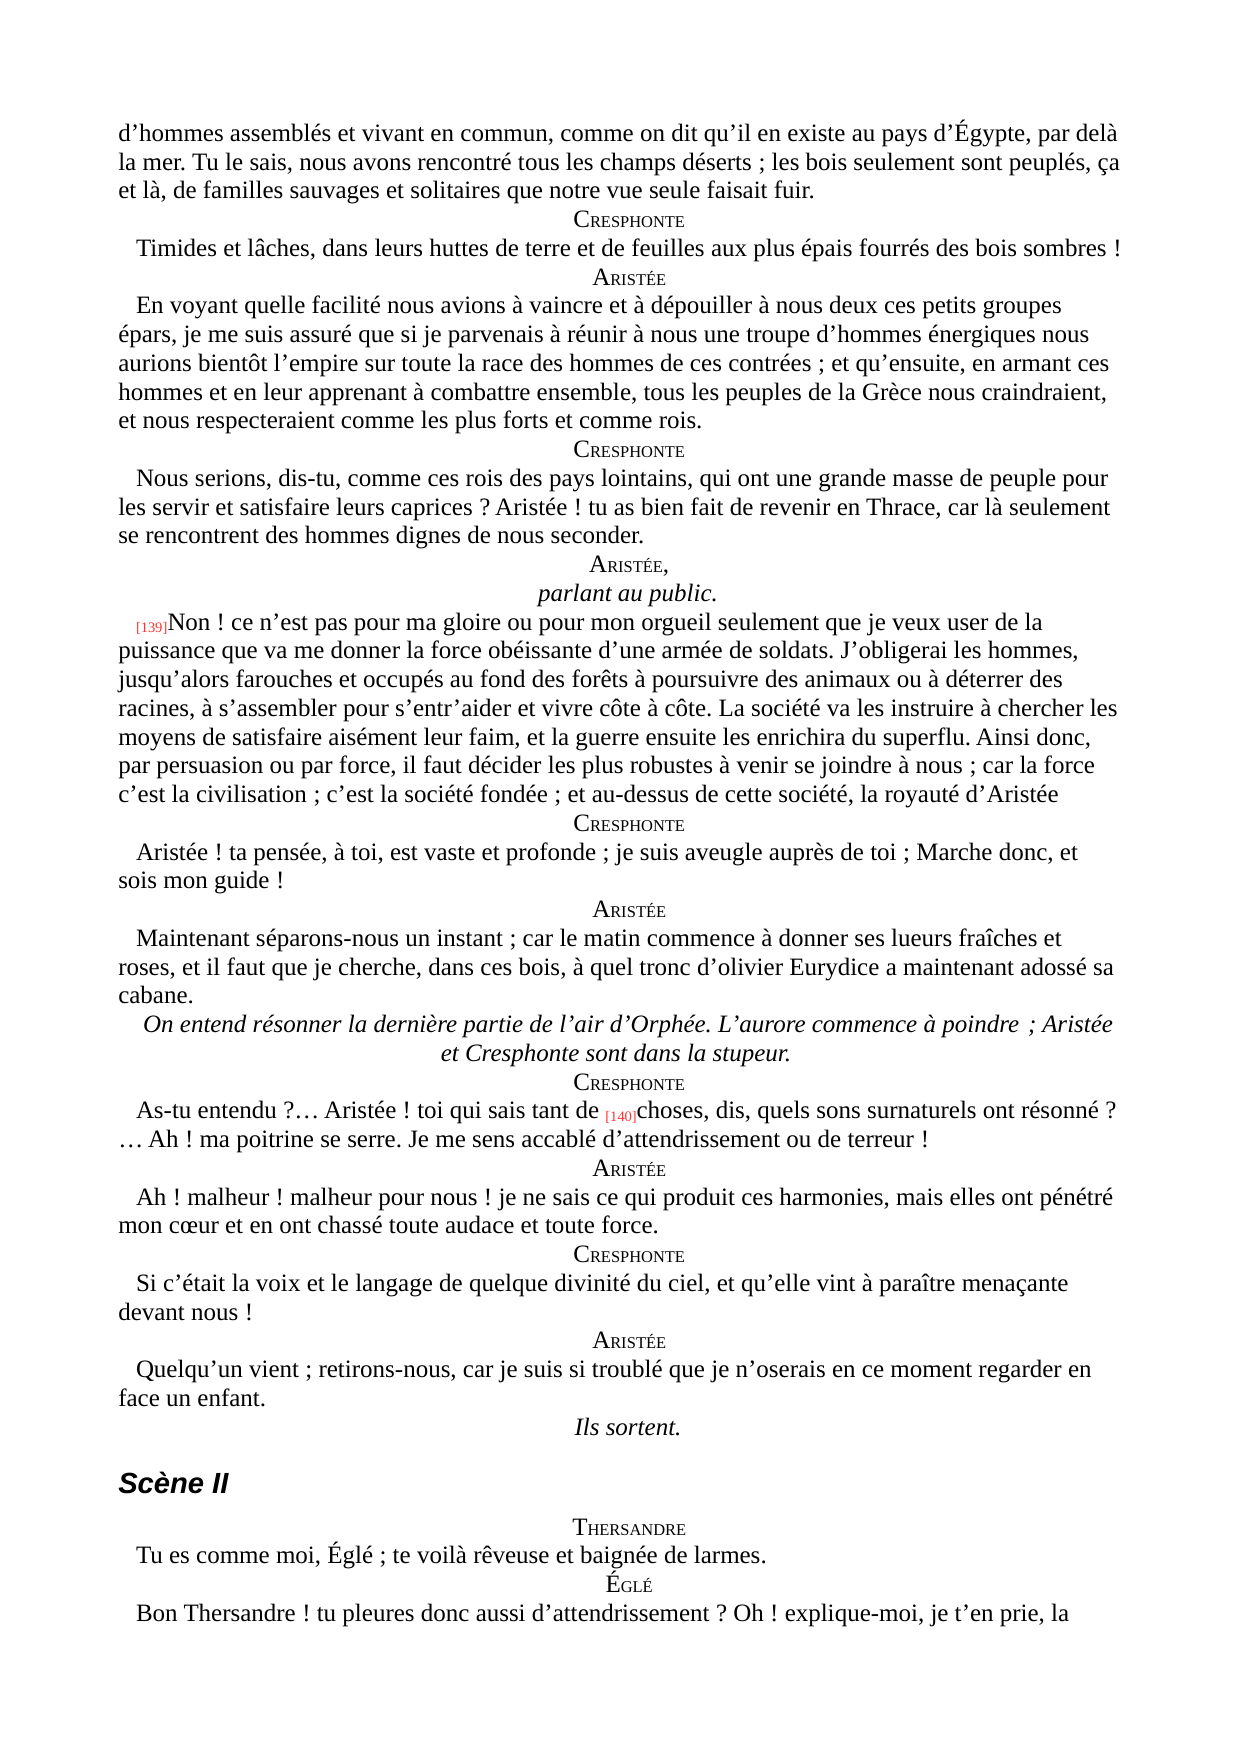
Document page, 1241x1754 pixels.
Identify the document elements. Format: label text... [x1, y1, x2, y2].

text As-tu entendu ?… Aristée ! toi qui sais tant de [140]choses, dis, quels sons surnaturels ont résonné ?… Ah ! ma poitrine se serre. Je me sens accablé d’attendrissement ou de terreur ! [118, 1096, 1122, 1153]
text Cresphonte [118, 204, 1122, 233]
text Quelqu’un vient ; retirons-nous, car je suis si troublé que je n’oserais en ce moment regarder en face un enfant. [118, 1354, 1122, 1412]
text Aristée ! ta pensée, à toi, est vaste et profonde ; je suis aveugle auprès de toi ; Marche donc, et sois mon guide ! [118, 837, 1122, 894]
text [139]Non ! ce n’est pas pour ma gloire ou pour mon orgueil seulement que je veux user de la puissance que va me donner la force obéissante d’une armée de soldats. J’obligerai les hommes, jusqu’alors farouches et occupés au fond des forêts à poursuivre des animaux ou à déterrer des racines, à s’assembler pour s’entr’aider et vivre côte à côte. La société va les instruire à chercher les moyens de satisfaire aisément leur faim, et la guerre ensuite les enrichira du superflu. Ainsi donc, par persuasion ou par force, il faut décider les plus robustes à venir se joindre à nous ; car la force c’est la civilisation ; c’est la société fondée ; et au-dessus de cette société, la royauté d’Aristée [118, 607, 1122, 808]
text Aristée [118, 894, 1122, 923]
text Timides et lâches, dans leurs huttes de terre et de feuilles aux plus épais fourrés des bois sombres ! [118, 233, 1122, 262]
text Cresphonte [118, 1239, 1122, 1268]
text parlant au public. [118, 578, 1122, 607]
text Cresphonte [118, 808, 1122, 837]
text d’hommes assemblés et vivant en commun, comme on dit qu’il en existe au pays d’Égypte, par delà la mer. Tu le sais, nous avons rencontré tous les champs déserts ; les bois seulement sont peuplés, ça et là, de familles sauvages et solitaires que notre vue seule faisait fuir. [118, 118, 1122, 204]
text Thersandre [118, 1512, 1122, 1540]
text On entend résonner la dernière partie de l’air d’Orphée. L’aurore commence à poindre ; Aristée et Cresphonte sont dans la stupeur. [118, 1009, 1122, 1067]
text Si c’était la voix et le langage de quelque divinité du ciel, et qu’elle vint à paraître menaçante devant nous ! [118, 1268, 1122, 1326]
text Aristée [118, 1326, 1122, 1354]
text Aristée, [118, 549, 1122, 578]
text Églé [118, 1569, 1122, 1598]
text Ah ! malheur ! malheur pour nous ! je ne sais ce qui produit ces harmonies, mais elles ont pénétré mon cœur et en ont chassé toute audace et toute force. [118, 1182, 1122, 1239]
text En voyant quelle facilité nous avions à vaincre et à dépouiller à nous deux ces petits groupes épars, je me suis assuré que si je parvenais à réunir à nous une troupe d’hommes énergiques nous aurions bientôt l’empire sur toute la race des hommes de ces contrées ; et qu’ensuite, en armant ces hommes et en leur apprenant à combattre ensemble, tous les peuples de la Grèce nous craindraient, et nous respecteraient comme les plus forts et comme rois. [118, 291, 1122, 434]
text Cresphonte [118, 434, 1122, 463]
text Tu es comme moi, Églé ; te voilà rêveuse et baignée de larmes. [118, 1540, 1122, 1569]
text Cresphonte [118, 1067, 1122, 1096]
text Aristée [118, 1153, 1122, 1182]
text Aristée [118, 262, 1122, 291]
text Nous serions, dis-tu, comme ces rois des pays lointains, qui ont une grande masse de peuple pour les servir et satisfaire leurs caprices ? Aristée ! tu as bien fait de revenir en Thrace, car là seulement se rencontrent des hommes dignes de nous seconder. [118, 463, 1122, 549]
subtitle Scène II [118, 1466, 1122, 1499]
text Bon Thersandre ! tu pleures donc aussi d’attendrissement ? Oh ! explique-moi, je t’en prie, la [118, 1598, 1122, 1627]
text Ils sortent. [118, 1412, 1122, 1441]
text Maintenant séparons-nous un instant ; car le matin commence à donner ses lueurs fraîches et roses, et il faut que je cherche, dans ces bois, à quel tronc d’olivier Eurydice a maintenant adossé sa cabane. [118, 923, 1122, 1009]
